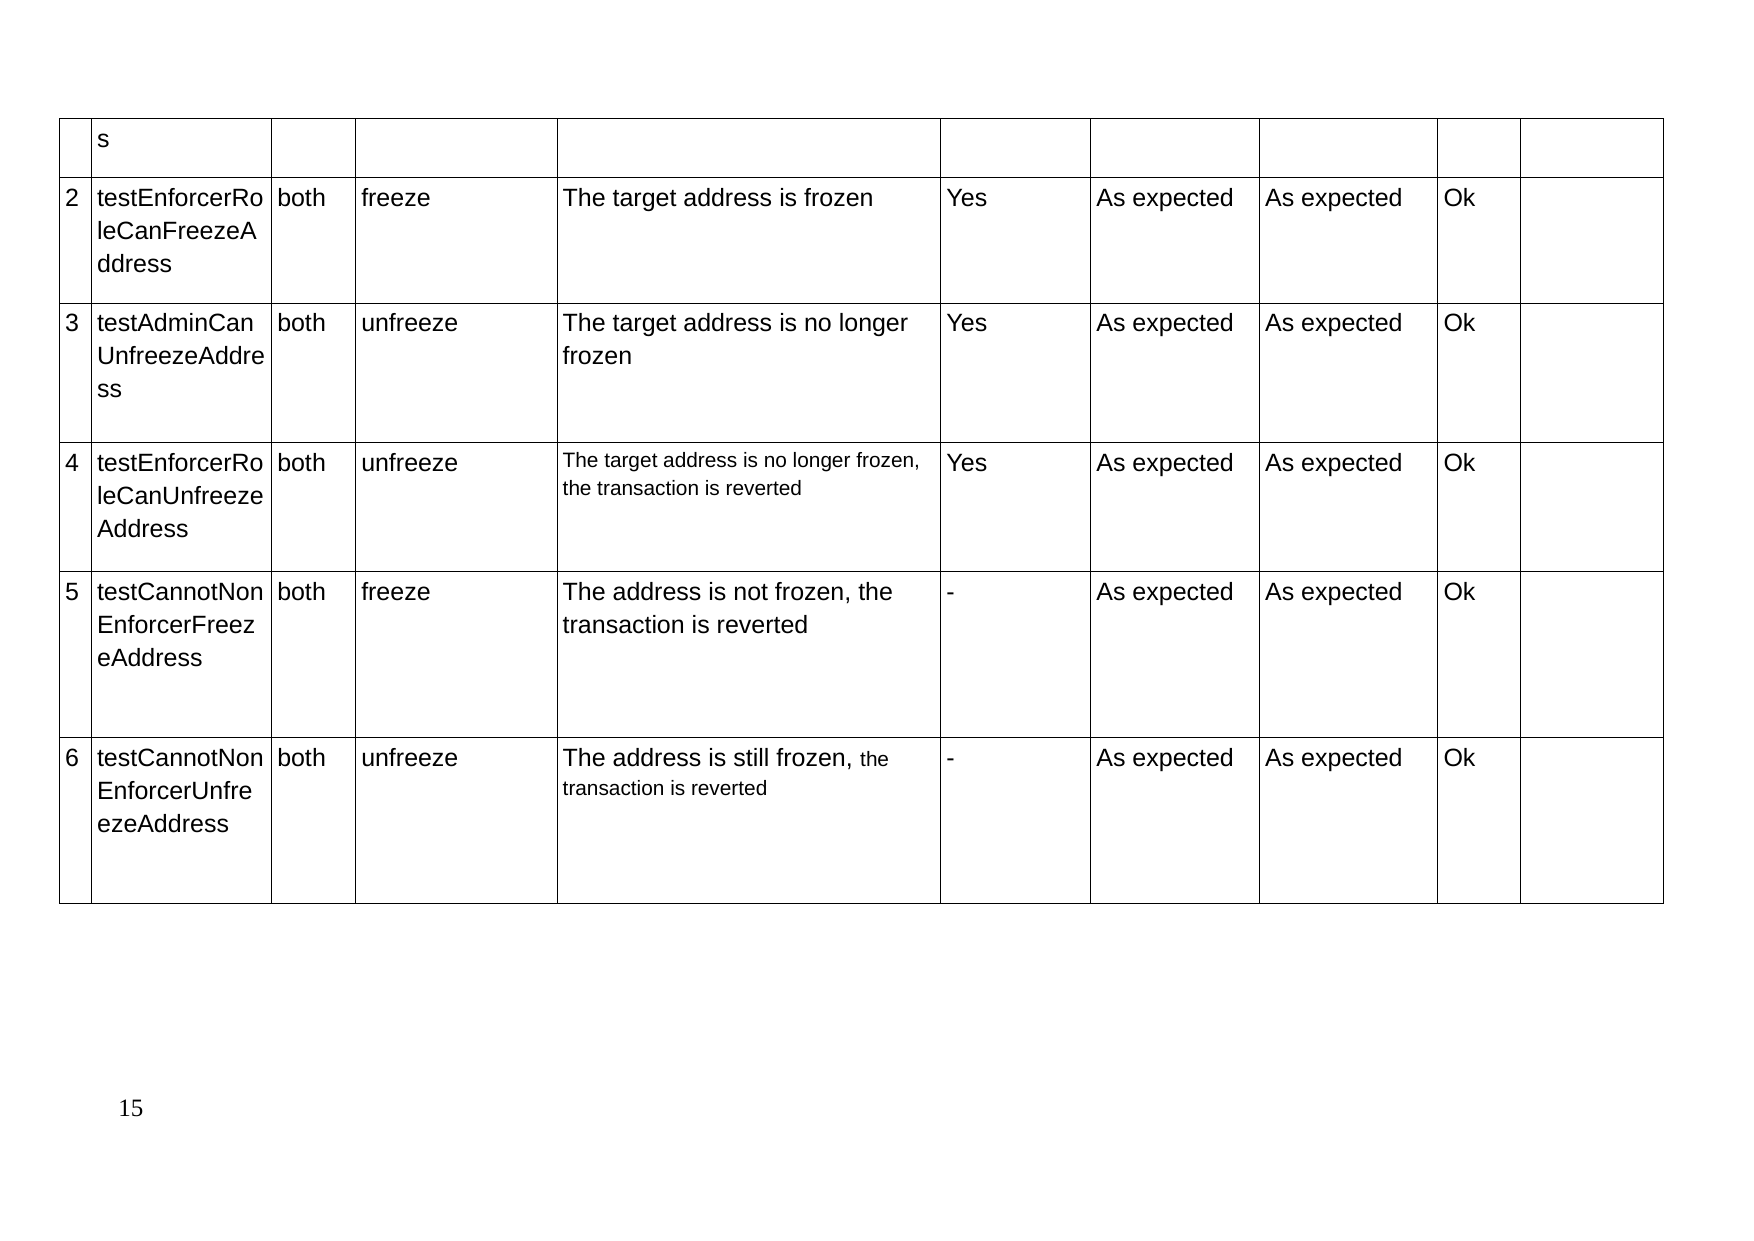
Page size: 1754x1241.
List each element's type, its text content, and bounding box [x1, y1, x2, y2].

table_cell As expected [1260, 738, 1437, 903]
table_cell 3 [60, 304, 91, 442]
table_cell [356, 119, 557, 177]
table_cell The target address is no longer frozen, the transaction is reverted [558, 443, 940, 571]
table_cell 5 [60, 572, 91, 737]
table_cell s [92, 119, 271, 177]
table_cell The address is not frozen, the transaction is reverted [558, 572, 940, 737]
table_cell Yes [941, 304, 1090, 442]
table_cell As expected [1260, 178, 1437, 302]
table_cell testEnforcerRoleCanFreezeAddress [92, 178, 271, 302]
table_cell As expected [1091, 178, 1259, 302]
table_cell [941, 119, 1090, 177]
table_cell The target address is frozen [558, 178, 940, 302]
table_cell As expected [1260, 572, 1437, 737]
table_cell unfreeze [356, 738, 557, 903]
table_cell As expected [1091, 304, 1259, 442]
table_cell unfreeze [356, 304, 557, 442]
table_cell Ok [1438, 572, 1520, 737]
table_cell [1521, 443, 1663, 571]
table_cell [1260, 119, 1437, 177]
table_cell testCannotNonEnforcerFreezeAddress [92, 572, 271, 737]
table_cell 2 [60, 178, 91, 302]
table_cell Ok [1438, 738, 1520, 903]
table_cell Ok [1438, 443, 1520, 571]
table_cell both [272, 178, 355, 302]
table_cell As expected [1091, 738, 1259, 903]
table_cell unfreeze [356, 443, 557, 571]
table_cell freeze [356, 178, 557, 302]
table_cell 6 [60, 738, 91, 903]
table_cell [558, 119, 940, 177]
table_cell Yes [941, 178, 1090, 302]
table_cell As expected [1260, 304, 1437, 442]
table_cell testCannotNonEnforcerUnfreezeAddress [92, 738, 271, 903]
table_cell testEnforcerRoleCanUnfreezeAddress [92, 443, 271, 571]
table_cell [1438, 119, 1520, 177]
table_cell [1521, 304, 1663, 442]
table_cell [272, 119, 355, 177]
table_cell testAdminCanUnfreezeAddress [92, 304, 271, 442]
table_cell Yes [941, 443, 1090, 571]
table_cell both [272, 443, 355, 571]
table_cell Ok [1438, 304, 1520, 442]
table_cell - [941, 572, 1090, 737]
table_cell - [941, 738, 1090, 903]
table_cell [1091, 119, 1259, 177]
table_cell As expected [1091, 443, 1259, 571]
table_cell both [272, 572, 355, 737]
table_cell [1521, 572, 1663, 737]
table_cell As expected [1091, 572, 1259, 737]
table_cell The address is still frozen, the transaction is reverted [558, 738, 940, 903]
table_cell [60, 119, 91, 177]
table_cell [1521, 178, 1663, 302]
table_cell both [272, 738, 355, 903]
table_cell [1521, 119, 1663, 177]
table_cell 4 [60, 443, 91, 571]
table_cell [1521, 738, 1663, 903]
table_cell Ok [1438, 178, 1520, 302]
table_cell The target address is no longer frozen [558, 304, 940, 442]
table_cell As expected [1260, 443, 1437, 571]
table_cell freeze [356, 572, 557, 737]
table_cell both [272, 304, 355, 442]
